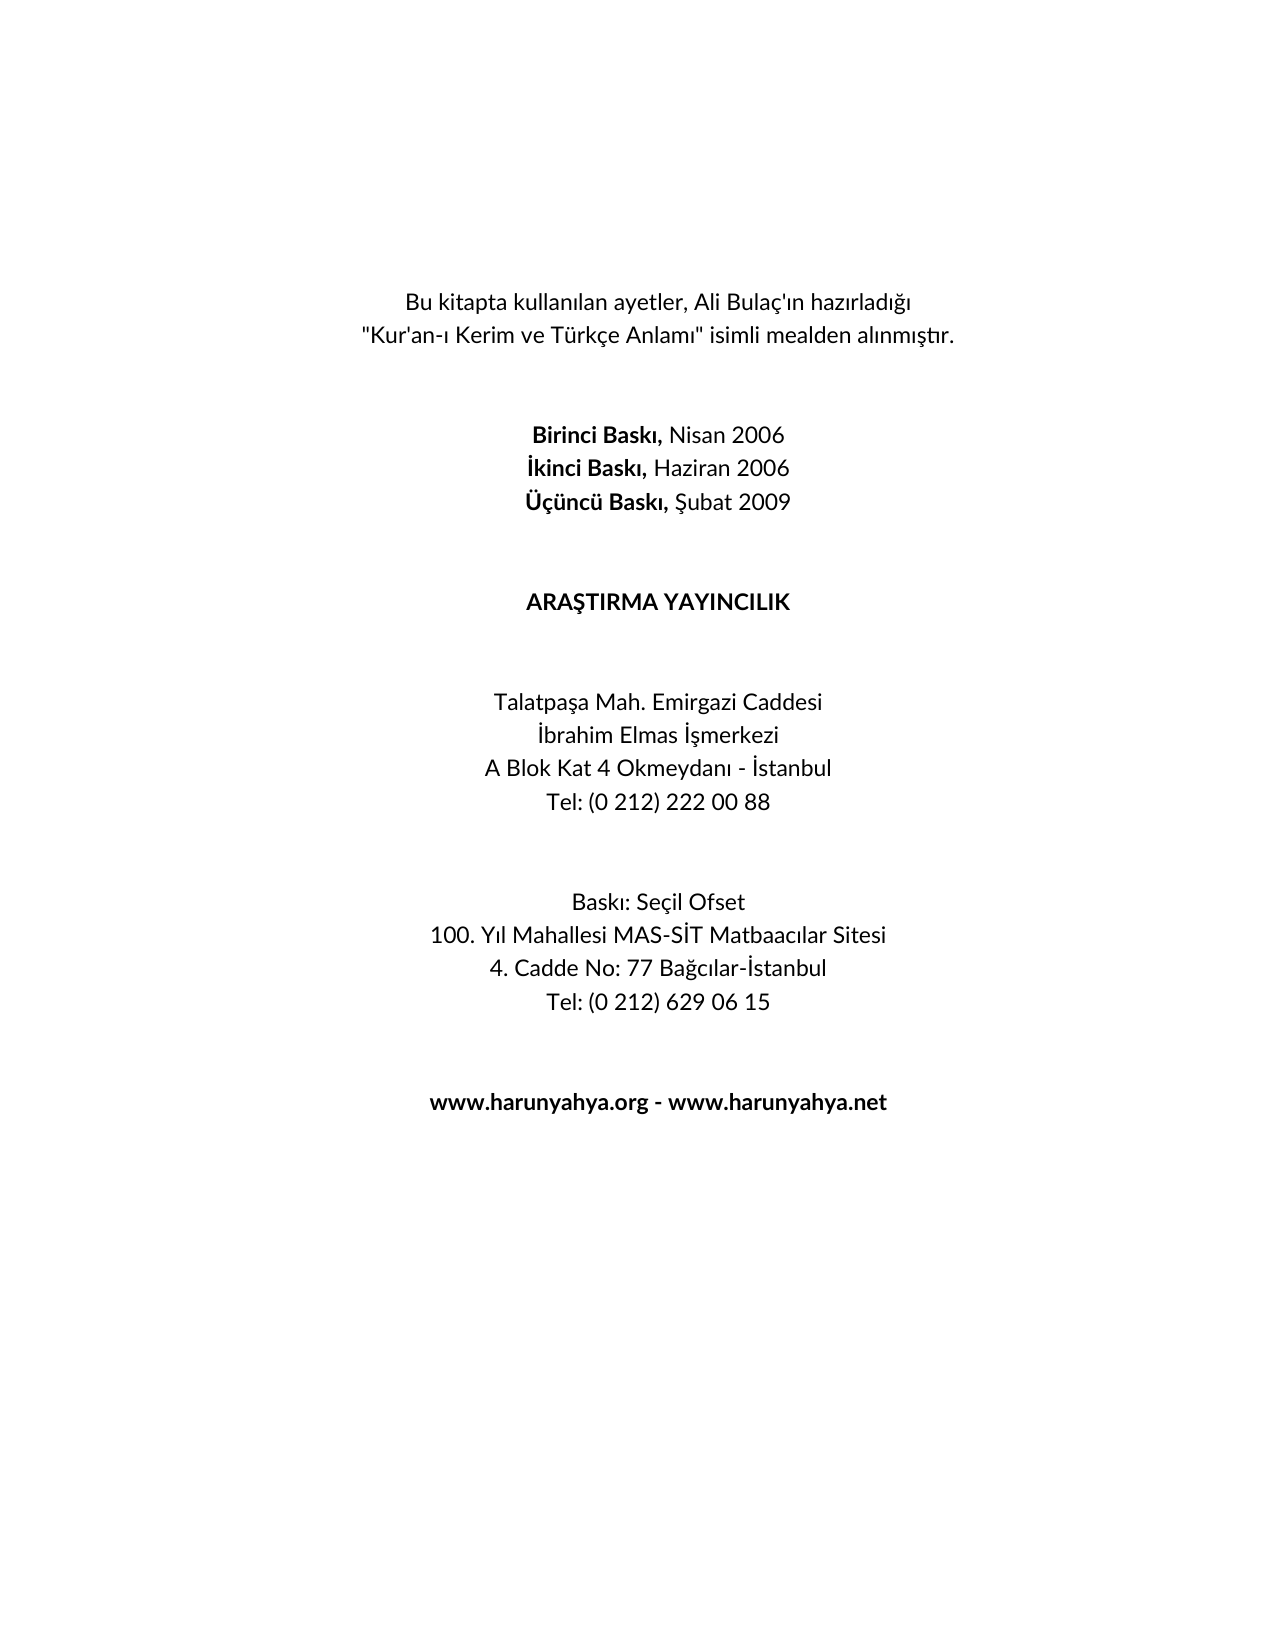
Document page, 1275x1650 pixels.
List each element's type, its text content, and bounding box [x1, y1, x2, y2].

text "Kur'an-ı Kerim ve Türkçe Anlamı" isimli mealden alınmıştır. [187, 317, 1070, 350]
text Birinci Baskı, Nisan 2006 [187, 417, 1070, 450]
text İkinci Baskı, Haziran 2006 [187, 450, 1070, 483]
text 100. Yıl Mahallesi MAS-SİT Matbaacılar Sitesi [187, 917, 1070, 950]
text Tel: (0 212) 629 06 15 [187, 983, 1070, 1017]
text Tel: (0 212) 222 00 88 [187, 783, 1070, 817]
text İbrahim Elmas İşmerkezi [187, 717, 1070, 750]
text Üçüncü Baskı, Şubat 2009 [187, 483, 1070, 517]
text Talatpaşa Mah. Emirgazi Caddesi [187, 683, 1070, 717]
text www.harunyahya.org - www.harunyahya.net [187, 1083, 1070, 1117]
text 4. Cadde No: 77 Bağcılar-İstanbul [187, 950, 1070, 983]
text ARAŞTIRMA YAYINCILIK [187, 583, 1070, 617]
text A Blok Kat 4 Okmeydanı - İstanbul [187, 750, 1070, 783]
text Bu kitapta kullanılan ayetler, Ali Bulaç'ın hazırladığı [187, 283, 1070, 317]
text Baskı: Seçil Ofset [187, 883, 1070, 917]
